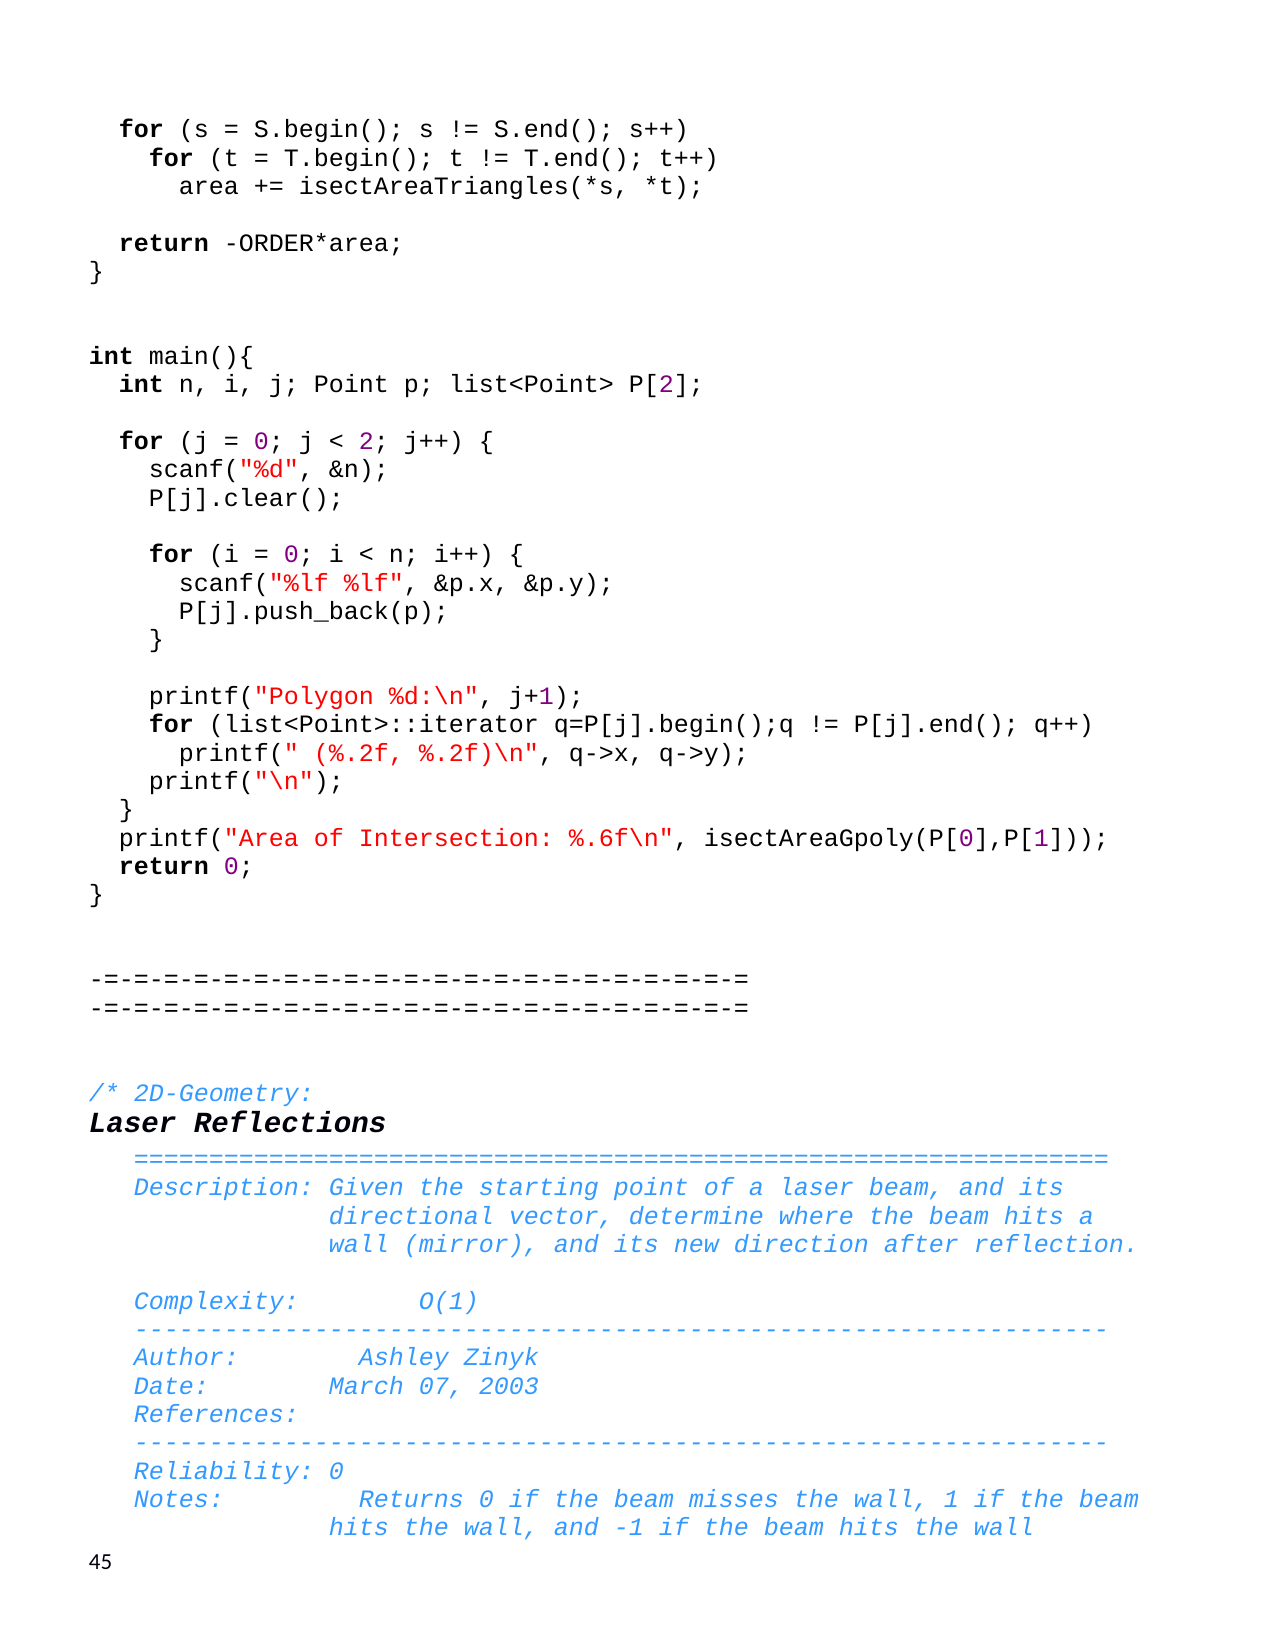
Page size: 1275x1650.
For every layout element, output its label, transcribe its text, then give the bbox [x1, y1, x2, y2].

text Complexity: O(1) [89, 1288, 1186, 1317]
text int n, i, j; Point p; list<Point> P[2]; [89, 372, 1186, 400]
text printf("Area of Intersection: %.6f\n", isectAreaGpoly(P[0],P[1])); [89, 825, 1186, 854]
text hits the wall, and -1 if the beam hits the wall [89, 1515, 1186, 1543]
text /* 2D-Geometry: [89, 1080, 1186, 1109]
text Description: Given the starting point of a laser beam, and its [89, 1175, 1186, 1203]
text return 0; [89, 854, 1186, 882]
text for (t = T.begin(); t != T.end(); t++) [89, 145, 1186, 174]
text -=-=-=-=-=-=-=-=-=-=-=-=-=-=-=-=-=-=-=-=-=-= [89, 995, 1186, 1024]
text P[j].push_back(p); [89, 599, 1186, 627]
text } [89, 882, 1186, 910]
text } [89, 627, 1186, 655]
text printf("\n"); [89, 769, 1186, 797]
text wall (mirror), and its new direction after reflection. [89, 1232, 1186, 1260]
text for (j = 0; j < 2; j++) { [89, 429, 1186, 457]
text area += isectAreaTriangles(*s, *t); [89, 174, 1186, 202]
text P[j].clear(); [89, 485, 1186, 514]
text } [89, 797, 1186, 825]
text References: [89, 1402, 1186, 1430]
text scanf("%lf %lf", &p.x, &p.y); [89, 570, 1186, 599]
text printf(" (%.2f, %.2f)\n", q->x, q->y); [89, 740, 1186, 769]
text Notes: Returns 0 if the beam misses the wall, 1 if the beam [89, 1487, 1186, 1515]
text for (list<Point>::iterator q=P[j].begin();q != P[j].end(); q++) [89, 712, 1186, 740]
text ----------------------------------------------------------------- [89, 1317, 1186, 1345]
text int main(){ [89, 344, 1186, 372]
text -=-=-=-=-=-=-=-=-=-=-=-=-=-=-=-=-=-=-=-=-=-= [89, 967, 1186, 995]
text ----------------------------------------------------------------- [89, 1430, 1186, 1458]
text for (s = S.begin(); s != S.end(); s++) [89, 117, 1186, 145]
text scanf("%d", &n); [89, 457, 1186, 485]
text printf("Polygon %d:\n", j+1); [89, 684, 1186, 712]
text ================================================================= [89, 1147, 1186, 1175]
text Reliability: 0 [89, 1458, 1186, 1487]
text Author: Ashley Zinyk [89, 1345, 1186, 1373]
text } [89, 259, 1186, 287]
subtitle Laser Reflections [89, 1109, 1186, 1142]
text return -ORDER*area; [89, 230, 1186, 259]
text directional vector, determine where the beam hits a [89, 1203, 1186, 1232]
text for (i = 0; i < n; i++) { [89, 542, 1186, 570]
text Date: March 07, 2003 [89, 1373, 1186, 1402]
